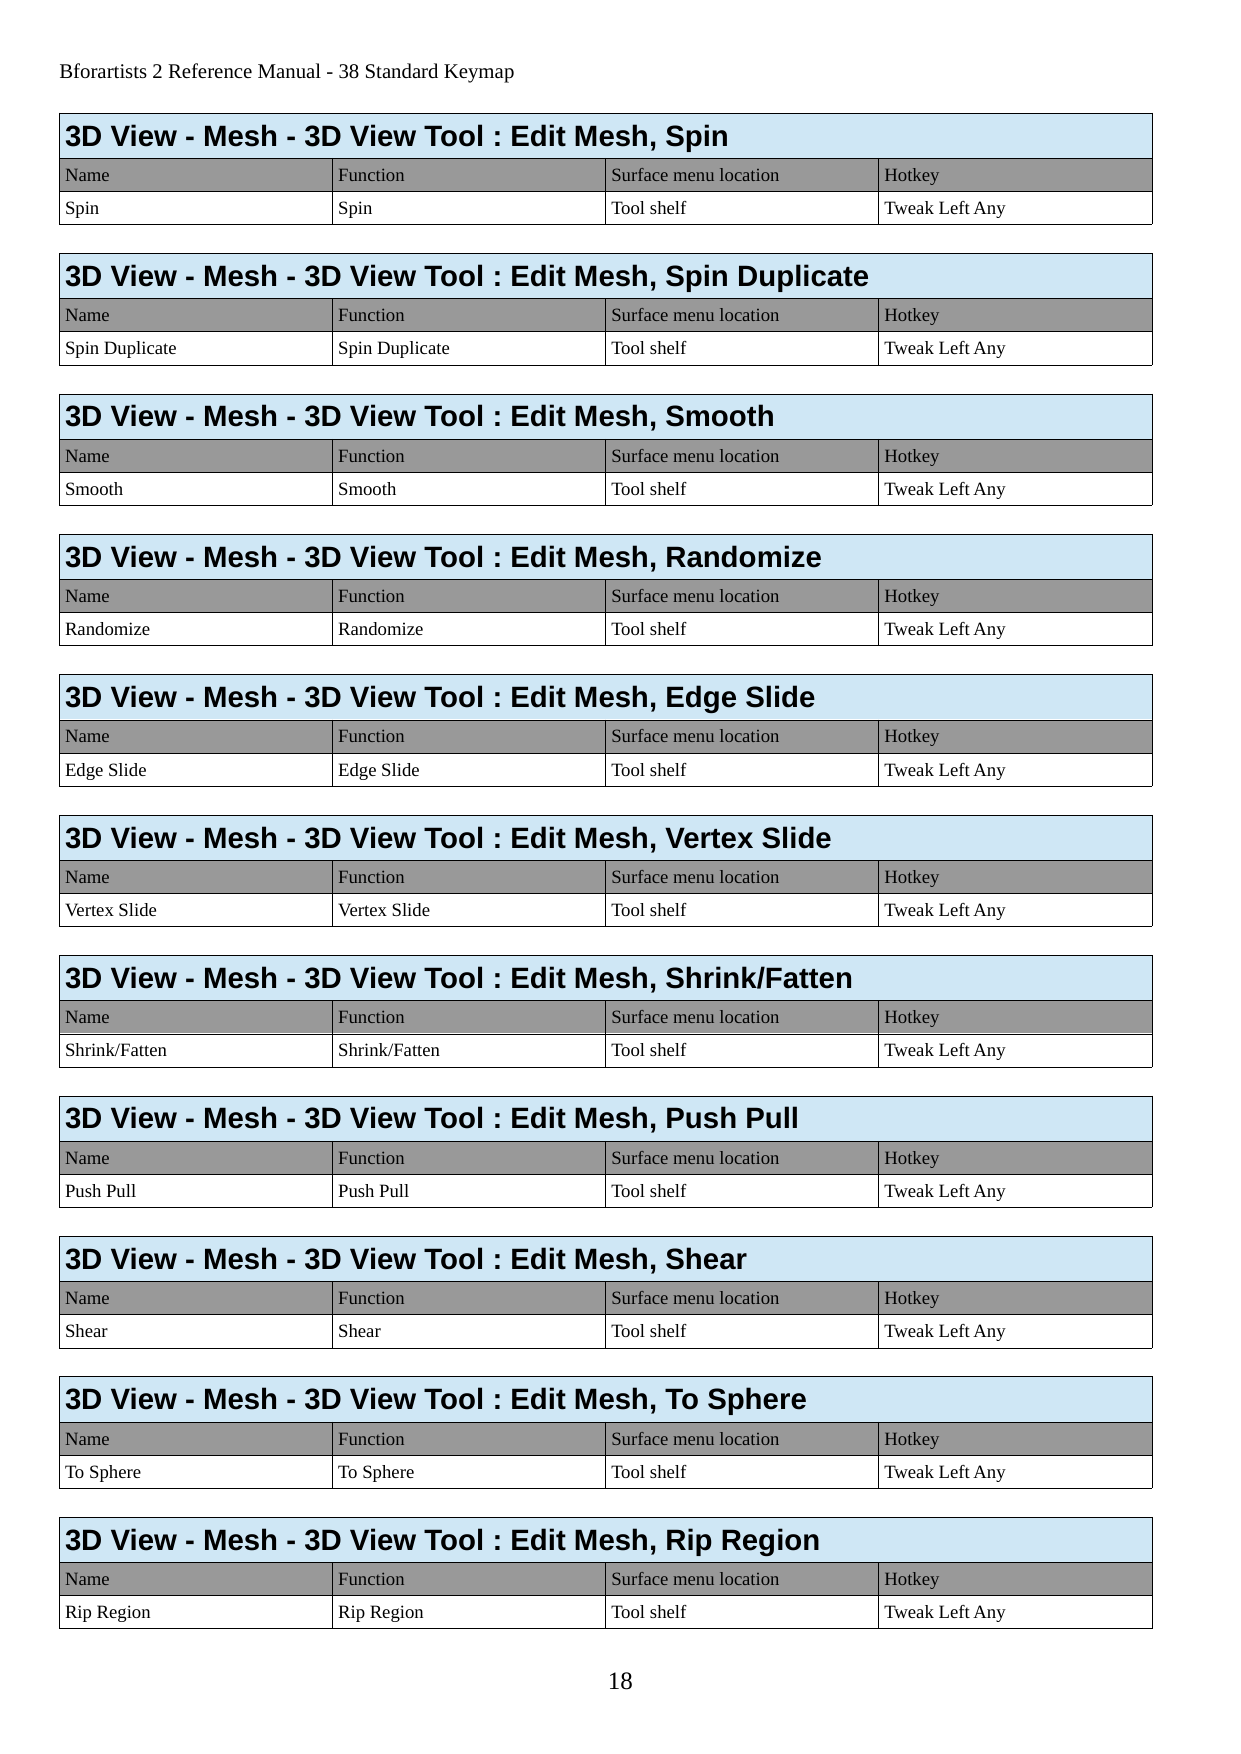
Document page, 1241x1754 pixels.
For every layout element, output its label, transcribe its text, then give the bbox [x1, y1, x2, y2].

table_cell Spin Duplicate [60, 332, 332, 364]
table_header 3D View - Mesh - 3D View Tool : Edit Mesh, To Sphere [60, 1377, 1152, 1422]
table_cell Tweak Left Any [879, 332, 1152, 364]
table_cell Hotkey [879, 721, 1152, 753]
table_cell Rip Region [60, 1596, 332, 1628]
table_cell Hotkey [879, 440, 1152, 472]
table_cell Hotkey [879, 1001, 1152, 1033]
table_cell Shear [333, 1315, 605, 1347]
table_cell Tweak Left Any [879, 1035, 1152, 1067]
table_cell Name [60, 1142, 332, 1174]
table_cell Smooth [333, 473, 605, 505]
table_cell Smooth [60, 473, 332, 505]
table_cell To Sphere [60, 1456, 332, 1488]
table_cell Hotkey [879, 861, 1152, 893]
table_cell Name [60, 580, 332, 612]
table_cell Tweak Left Any [879, 1456, 1152, 1488]
table_cell Hotkey [879, 159, 1152, 191]
table_cell Function [333, 1563, 605, 1595]
table_cell Tool shelf [606, 894, 878, 926]
table_cell Name [60, 1001, 332, 1033]
table_cell Name [60, 1282, 332, 1314]
table_cell Hotkey [879, 1423, 1152, 1455]
table_cell Name [60, 1423, 332, 1455]
table_cell Tweak Left Any [879, 1315, 1152, 1347]
table_cell Tweak Left Any [879, 1175, 1152, 1207]
table_cell Surface menu location [606, 1001, 878, 1033]
table_cell Name [60, 440, 332, 472]
table_cell Surface menu location [606, 1142, 878, 1174]
table_cell Function [333, 1142, 605, 1174]
table_cell Function [333, 580, 605, 612]
table_cell Name [60, 721, 332, 753]
table_cell Shrink/Fatten [60, 1035, 332, 1067]
table_cell Name [60, 861, 332, 893]
table_cell Edge Slide [333, 754, 605, 786]
table_cell Surface menu location [606, 721, 878, 753]
table_cell Hotkey [879, 1563, 1152, 1595]
table_cell Tweak Left Any [879, 894, 1152, 926]
table_cell Tweak Left Any [879, 754, 1152, 786]
table_cell Vertex Slide [60, 894, 332, 926]
table_cell Hotkey [879, 299, 1152, 331]
table_cell Spin Duplicate [333, 332, 605, 364]
table_cell Name [60, 159, 332, 191]
table_header 3D View - Mesh - 3D View Tool : Edit Mesh, Rip Region [60, 1518, 1152, 1562]
table_cell Function [333, 1282, 605, 1314]
table_cell Surface menu location [606, 1563, 878, 1595]
table_cell Spin [333, 192, 605, 224]
table_cell Vertex Slide [333, 894, 605, 926]
table_cell Tweak Left Any [879, 192, 1152, 224]
table_header 3D View - Mesh - 3D View Tool : Edit Mesh, Randomize [60, 535, 1152, 579]
table_cell Randomize [60, 613, 332, 645]
table_header 3D View - Mesh - 3D View Tool : Edit Mesh, Shrink/Fatten [60, 956, 1152, 1000]
table_cell Tool shelf [606, 473, 878, 505]
table_cell Name [60, 299, 332, 331]
table_cell Surface menu location [606, 580, 878, 612]
table_cell Shrink/Fatten [333, 1035, 605, 1067]
table_cell Push Pull [60, 1175, 332, 1207]
table_cell Hotkey [879, 1142, 1152, 1174]
table_cell Name [60, 1563, 332, 1595]
table_cell Tool shelf [606, 1596, 878, 1628]
table_header 3D View - Mesh - 3D View Tool : Edit Mesh, Edge Slide [60, 675, 1152, 719]
table_header 3D View - Mesh - 3D View Tool : Edit Mesh, Smooth [60, 395, 1152, 439]
table_header 3D View - Mesh - 3D View Tool : Edit Mesh, Push Pull [60, 1097, 1152, 1141]
table_cell Spin [60, 192, 332, 224]
table_cell Surface menu location [606, 1282, 878, 1314]
table_cell Tool shelf [606, 1456, 878, 1488]
table_cell Tweak Left Any [879, 1596, 1152, 1628]
table_cell Hotkey [879, 580, 1152, 612]
table_cell Surface menu location [606, 299, 878, 331]
table_cell Function [333, 159, 605, 191]
table_header 3D View - Mesh - 3D View Tool : Edit Mesh, Vertex Slide [60, 816, 1152, 860]
table_cell Tool shelf [606, 1175, 878, 1207]
table_cell Function [333, 1423, 605, 1455]
table_cell To Sphere [333, 1456, 605, 1488]
table_header 3D View - Mesh - 3D View Tool : Edit Mesh, Spin Duplicate [60, 254, 1152, 298]
table_cell Randomize [333, 613, 605, 645]
table_cell Tweak Left Any [879, 473, 1152, 505]
table_cell Surface menu location [606, 1423, 878, 1455]
table_cell Surface menu location [606, 861, 878, 893]
table_cell Surface menu location [606, 159, 878, 191]
table_cell Tool shelf [606, 332, 878, 364]
table_cell Tweak Left Any [879, 613, 1152, 645]
table_cell Edge Slide [60, 754, 332, 786]
table_cell Function [333, 861, 605, 893]
table_cell Tool shelf [606, 1035, 878, 1067]
table_cell Function [333, 440, 605, 472]
table_cell Shear [60, 1315, 332, 1347]
table_cell Hotkey [879, 1282, 1152, 1314]
table_cell Rip Region [333, 1596, 605, 1628]
table_cell Surface menu location [606, 440, 878, 472]
table_header 3D View - Mesh - 3D View Tool : Edit Mesh, Shear [60, 1237, 1152, 1281]
table_cell Tool shelf [606, 754, 878, 786]
table_cell Function [333, 1001, 605, 1033]
table_cell Tool shelf [606, 192, 878, 224]
table_cell Function [333, 721, 605, 753]
table_cell Push Pull [333, 1175, 605, 1207]
table_header 3D View - Mesh - 3D View Tool : Edit Mesh, Spin [60, 114, 1152, 158]
table_cell Tool shelf [606, 613, 878, 645]
table_cell Function [333, 299, 605, 331]
table_cell Tool shelf [606, 1315, 878, 1347]
